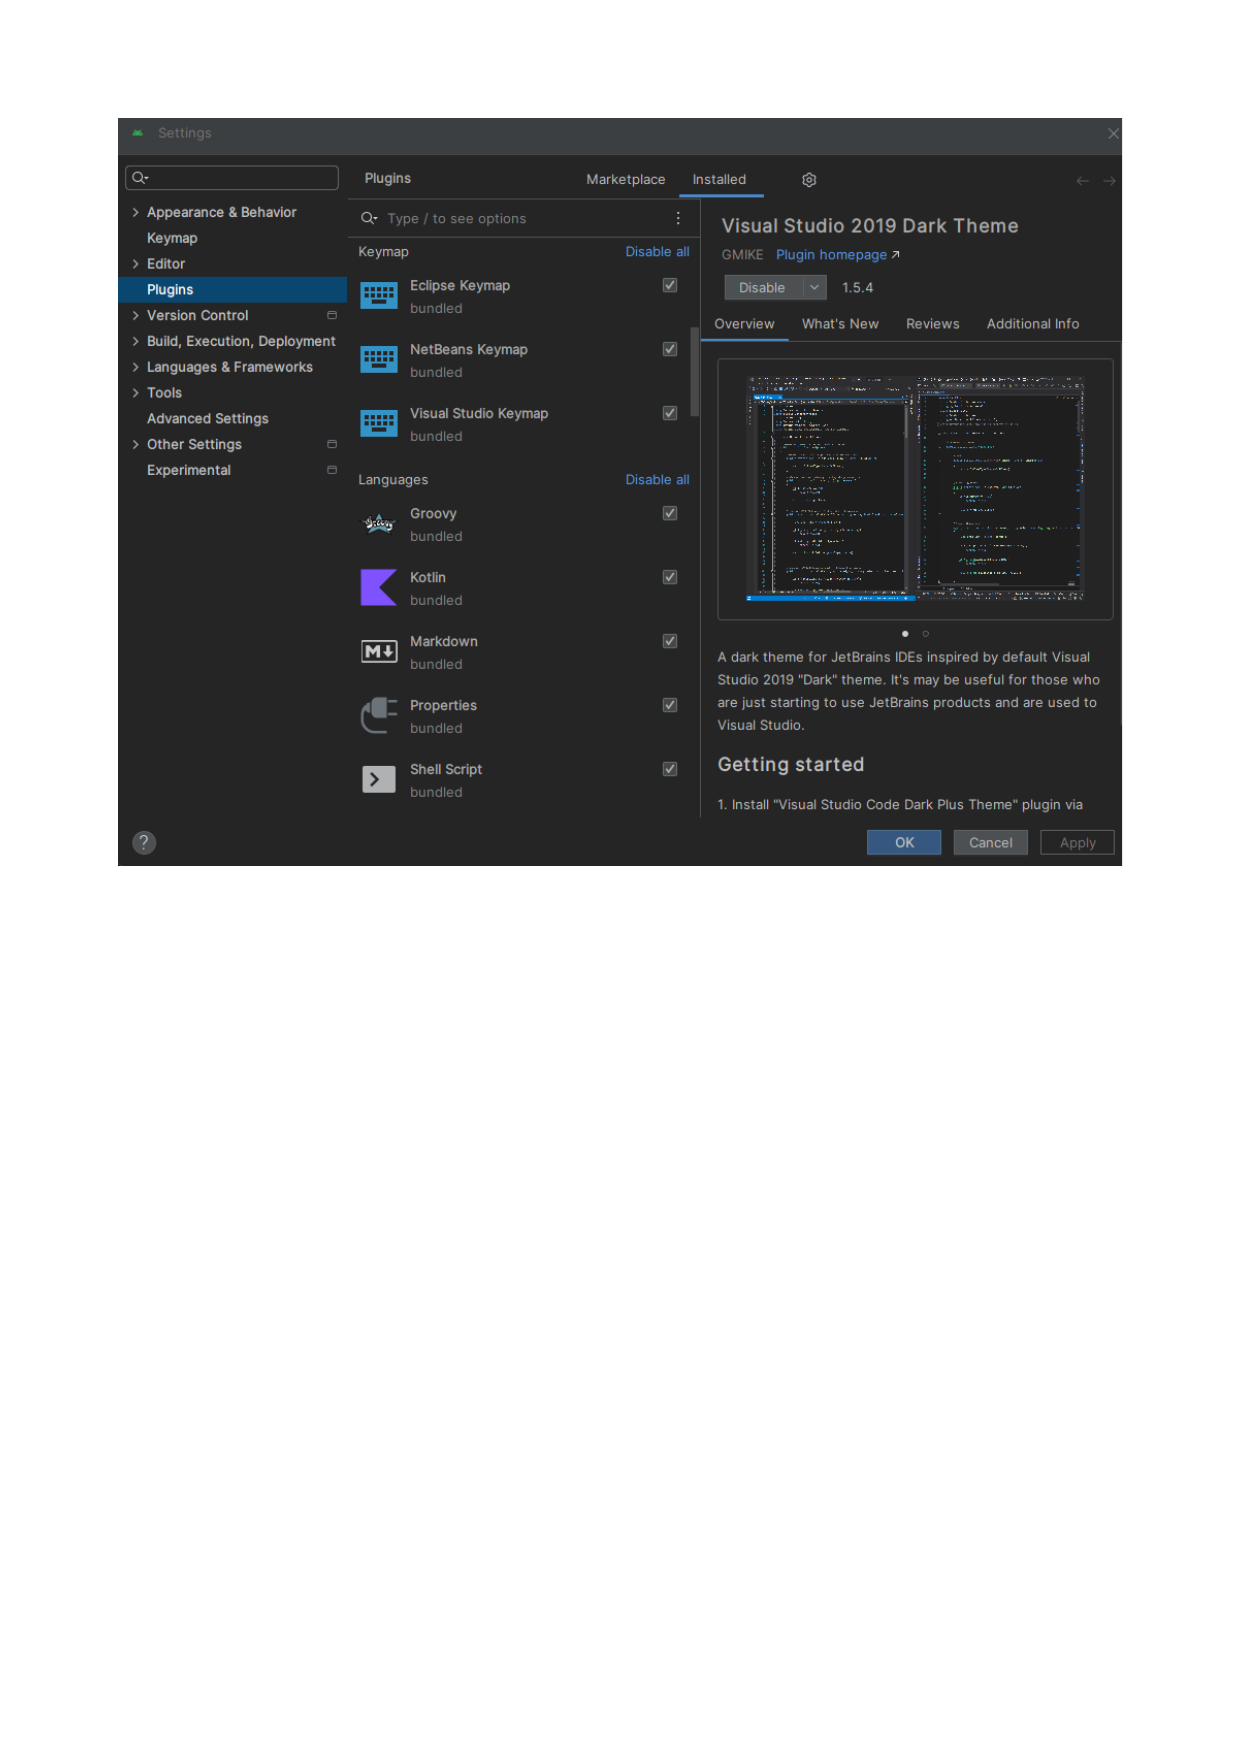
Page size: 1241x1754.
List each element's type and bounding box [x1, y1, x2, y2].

picture [118, 118, 1123, 866]
